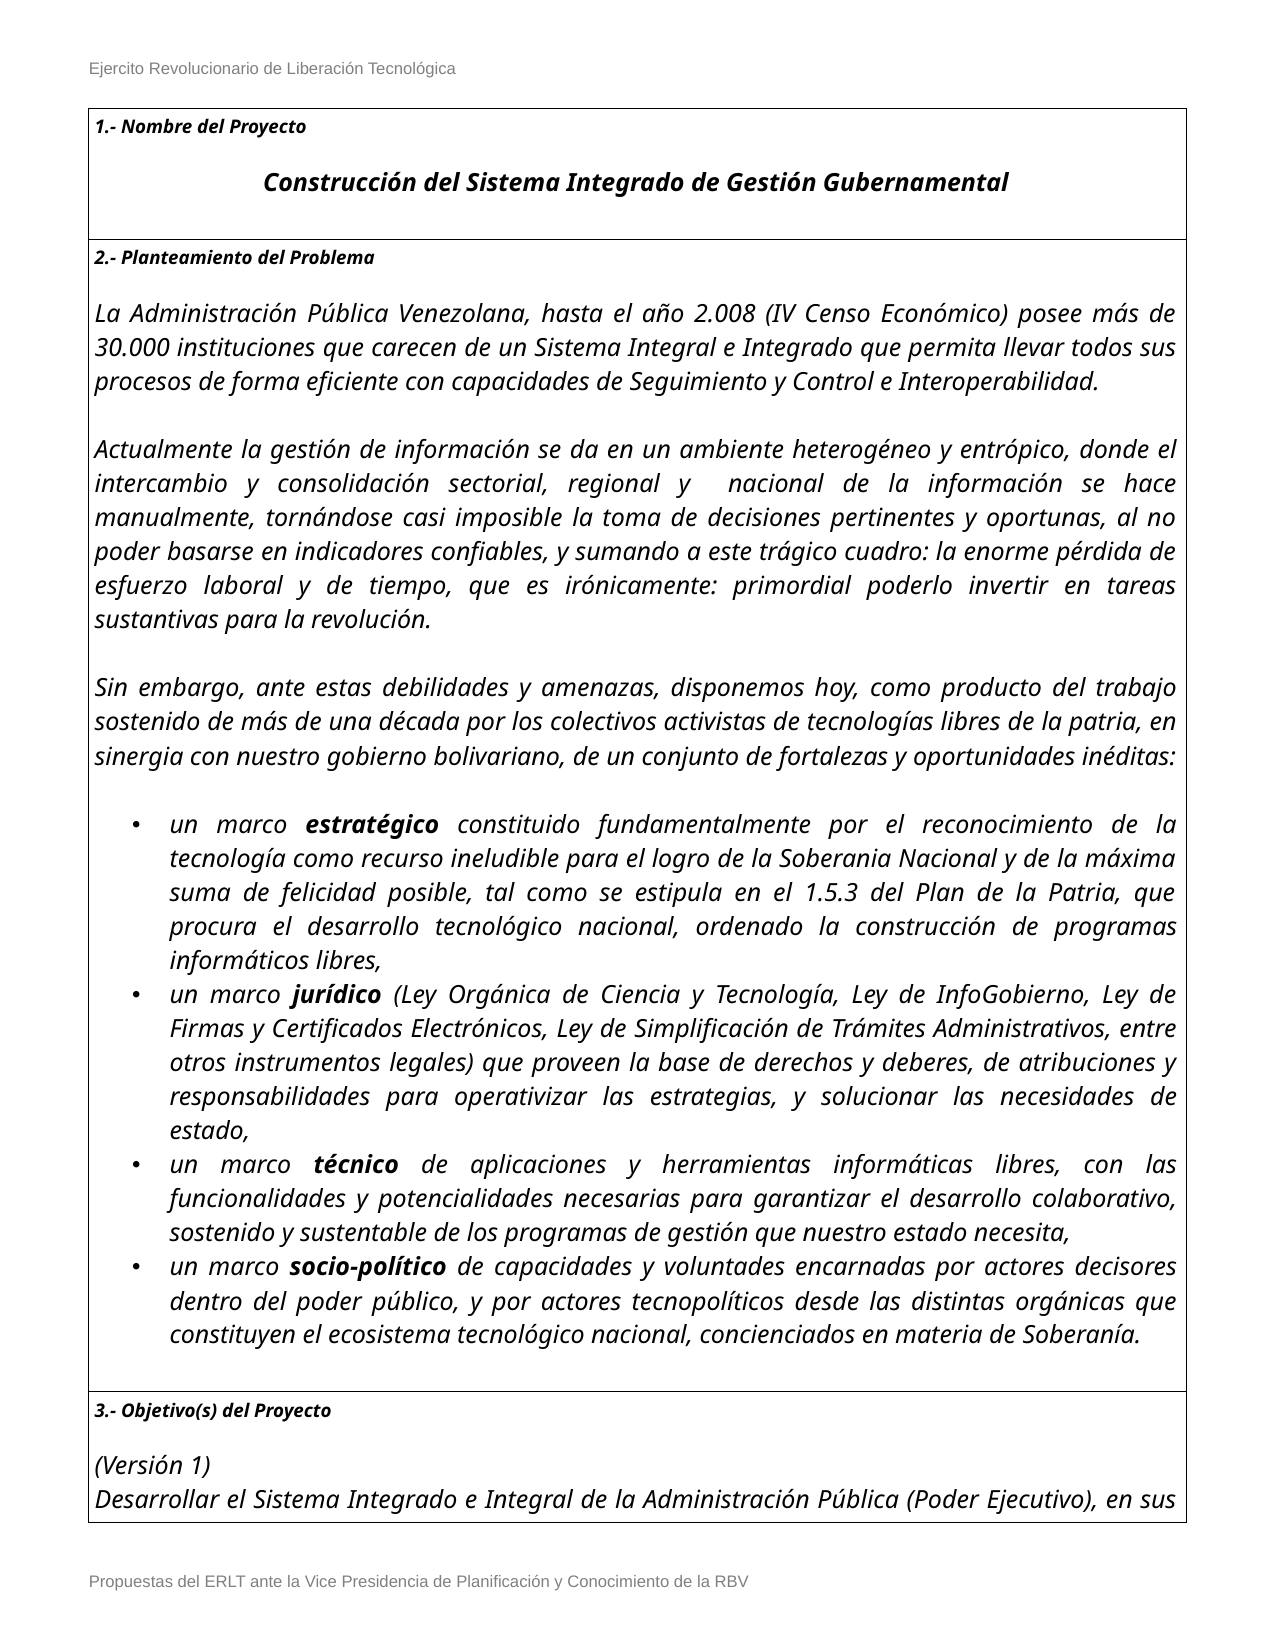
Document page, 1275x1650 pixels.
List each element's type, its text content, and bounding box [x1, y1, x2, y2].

table_header 1.- Nombre del Proyecto Construcción del Sistema Integrado de Gestión Gubernamental [89, 109, 1186, 238]
table_cell 2.- Planteamiento del Problema La Administración Pública Venezolana, hasta el año 2.008 (IV Censo Económico) posee más de 30.000 instituciones que carecen de un Sistema Integral e Integrado que permita llevar todos sus procesos de forma eficiente con capacidades de Seguimiento y Control e Interoperabilidad. Actualmente la gestión de información se da en un ambiente heterogéneo y entrópico, donde el intercambio y consolidación sectorial, regional y nacional de la información se hace manualmente, tornándose casi imposible la toma de decisiones pertinentes y oportunas, al no poder basarse en indicadores confiables, y sumando a este trágico cuadro: la enorme pérdida de esfuerzo laboral y de tiempo, que es irónicamente: primordial poderlo invertir en tareas sustantivas para la revolución. Sin embargo, ante estas debilidades y amenazas, disponemos hoy, como producto del trabajo sostenido de más de una década por los colectivos activistas de tecnologías libres de la patria, en sinergia con nuestro gobierno bolivariano, de un conjunto de fortalezas y oportunidades inéditas: un marco estratégico constituido fundamentalmente por el reconocimiento de la tecnología como recurso ineludible para el logro de la Soberania Nacional y de la máxima suma de felicidad posible, tal como se estipula en el 1.5.3 del Plan de la Patria, que procura el desarrollo tecnológico nacional, ordenado la construcción de programas informáticos libres, un marco jurídico (Ley Orgánica de Ciencia y Tecnología, Ley de InfoGobierno, Ley de Firmas y Certificados Electrónicos, Ley de Simplificación de Trámites Administrativos, entre otros instrumentos legales) que proveen la base de derechos y deberes, de atribuciones y responsabilidades para operativizar las estrategias, y solucionar las necesidades de estado, un marco técnico de aplicaciones y herramientas informáticas libres, con las funcionalidades y potencialidades necesarias para garantizar el desarrollo colaborativo, sostenido y sustentable de los programas de gestión que nuestro estado necesita, un marco socio-político de capacidades y voluntades encarnadas por actores decisores dentro del poder público, y por actores tecnopolíticos desde las distintas orgánicas que constituyen el ecosistema tecnológico nacional, concienciados en materia de Soberanía. [89, 240, 1186, 1391]
table_cell 3.- Objetivo(s) del Proyecto (Versión 1) Desarrollar el Sistema Integrado e Integral de la Administración Pública (Poder Ejecutivo), en sus [89, 1392, 1186, 1522]
